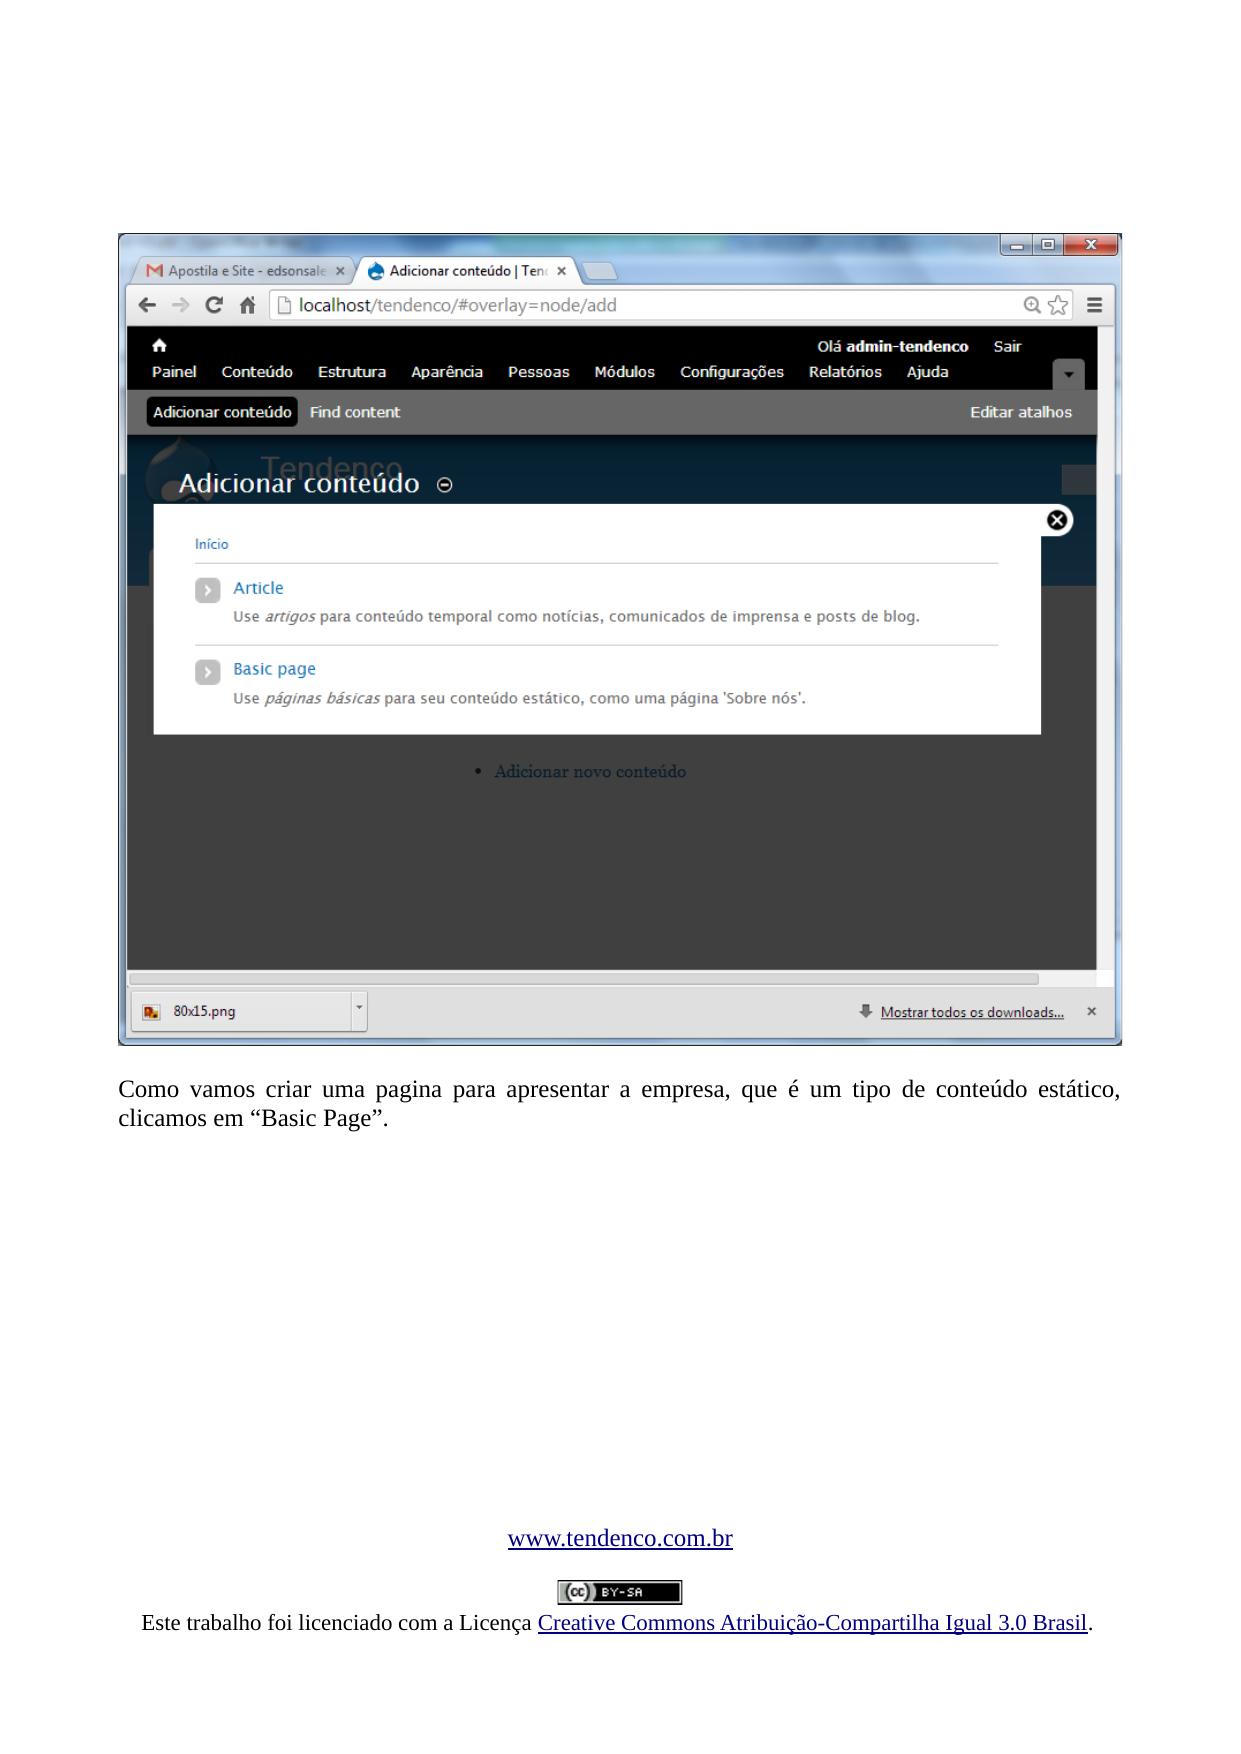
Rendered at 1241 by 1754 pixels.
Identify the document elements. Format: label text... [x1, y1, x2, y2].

picture [118, 233, 1123, 1046]
picture [557, 1580, 683, 1605]
text Como vamos criar uma pagina para apresentar a empresa, que é um tipo de conteúdo estático, clicamos em “Basic Page”. [118, 1074, 1122, 1132]
